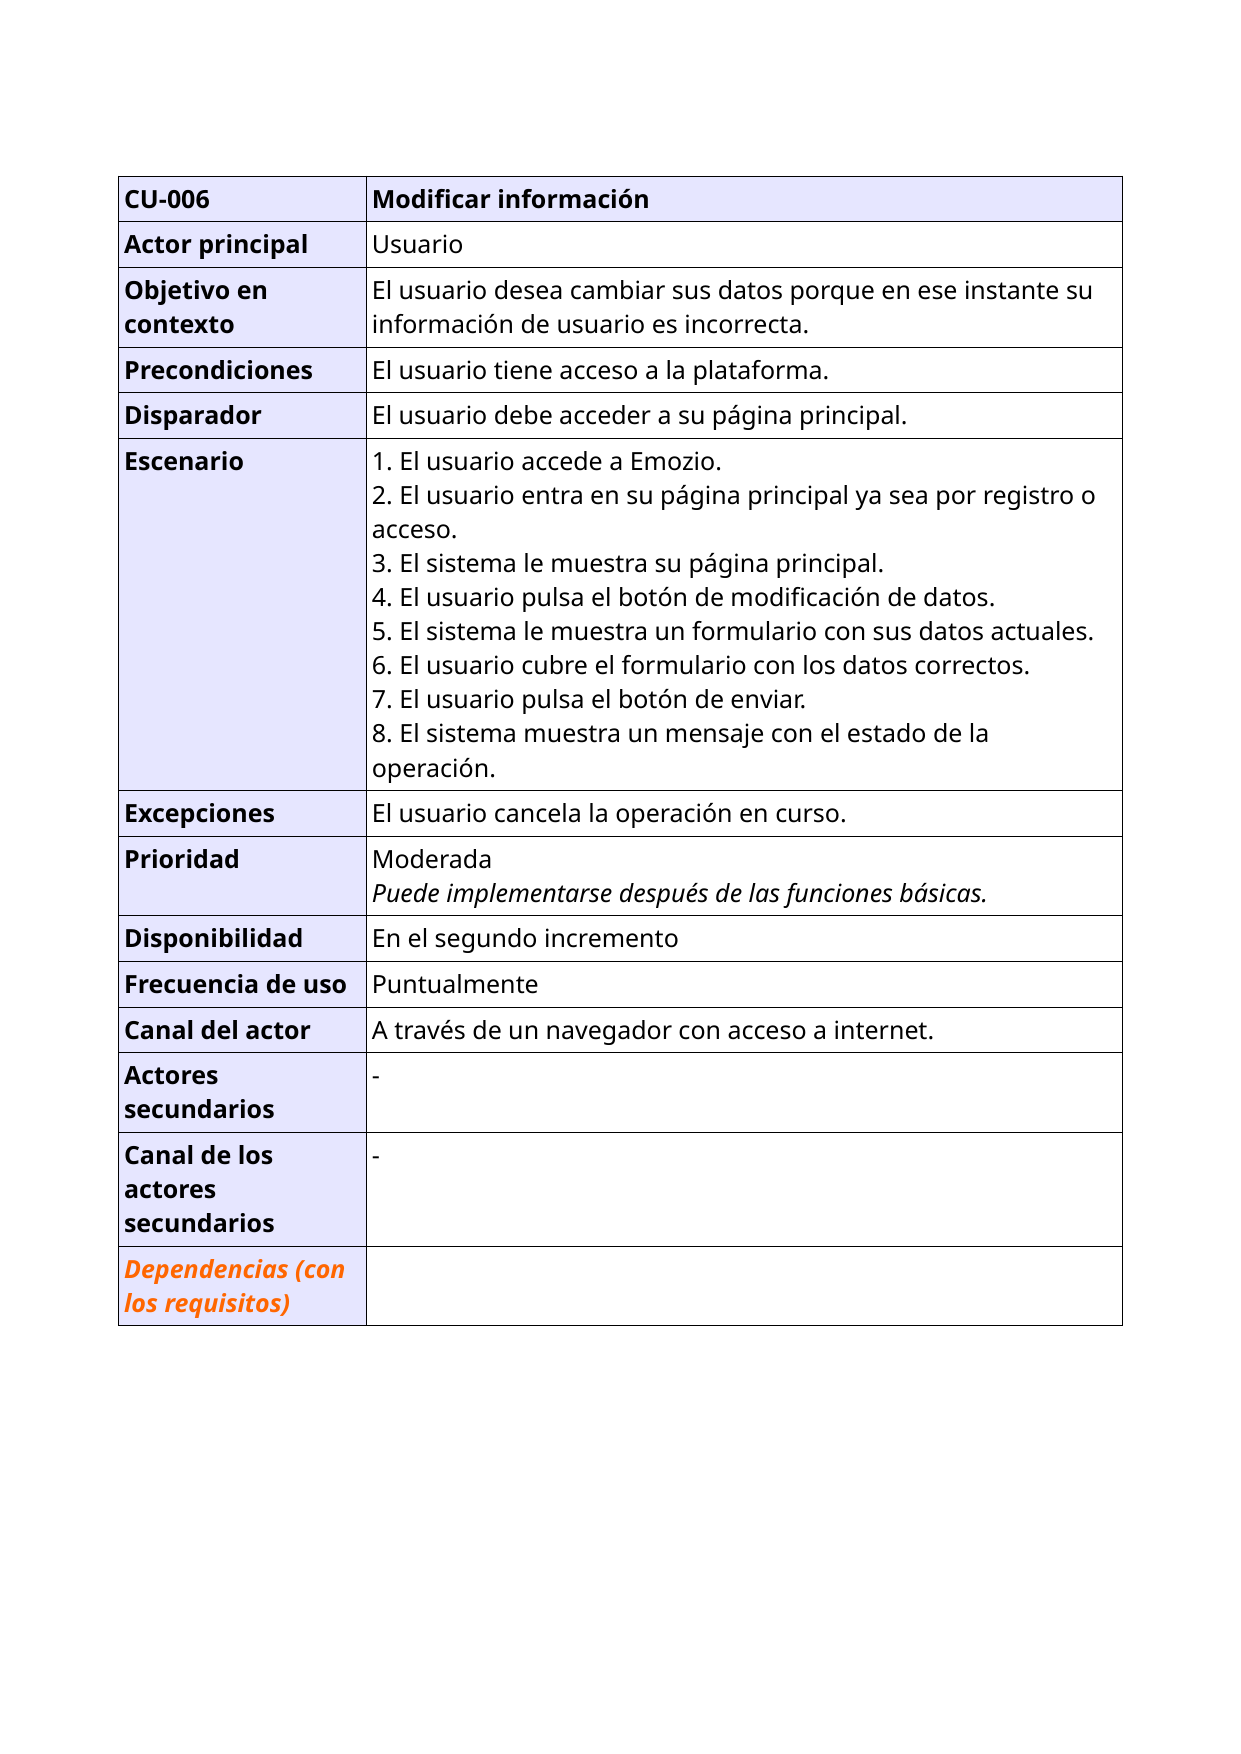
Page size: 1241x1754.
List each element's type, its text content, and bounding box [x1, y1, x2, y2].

table_cell El usuario desea cambiar sus datos porque en ese instante su información de usuario es incorrecta. [367, 268, 1122, 347]
table_cell En el segundo incremento [367, 916, 1122, 961]
table_cell Disparador [119, 393, 366, 438]
table_cell Prioridad [119, 837, 366, 915]
table_cell Actores secundarios [119, 1053, 366, 1132]
table_cell Objetivo en contexto [119, 268, 366, 347]
table_cell Canal de los actores secundarios [119, 1133, 366, 1246]
table_cell Precondiciones [119, 348, 366, 392]
table_cell Disponibilidad [119, 916, 366, 961]
table_cell Excepciones [119, 791, 366, 836]
table_cell [367, 1247, 1122, 1325]
table_cell Moderada Puede implementarse después de las funciones básicas. [367, 837, 1122, 915]
table_cell Dependencias (con los requisitos) [119, 1247, 366, 1325]
table_cell Frecuencia de uso [119, 962, 366, 1007]
table_cell Usuario [367, 222, 1122, 267]
table_cell El usuario tiene acceso a la plataforma. [367, 348, 1122, 392]
table_cell A través de un navegador con acceso a internet. [367, 1008, 1122, 1052]
table_header CU-006 [119, 177, 366, 221]
table_cell Escenario [119, 439, 366, 790]
table_cell Puntualmente [367, 962, 1122, 1007]
table_cell 1. El usuario accede a Emozio. 2. El usuario entra en su página principal ya sea por registro o acceso. 3. El sistema le muestra su página principal. 4. El usuario pulsa el botón de modificación de datos. 5. El sistema le muestra un formulario con sus datos actuales. 6. El usuario cubre el formulario con los datos correctos. 7. El usuario pulsa el botón de enviar. 8. El sistema muestra un mensaje con el estado de la operación. [367, 439, 1122, 790]
table_cell - [367, 1133, 1122, 1246]
table_cell Actor principal [119, 222, 366, 267]
table_cell El usuario cancela la operación en curso. [367, 791, 1122, 836]
table_cell El usuario debe acceder a su página principal. [367, 393, 1122, 438]
table_cell Canal del actor [119, 1008, 366, 1052]
table_header Modificar información [367, 177, 1122, 221]
table_cell - [367, 1053, 1122, 1132]
